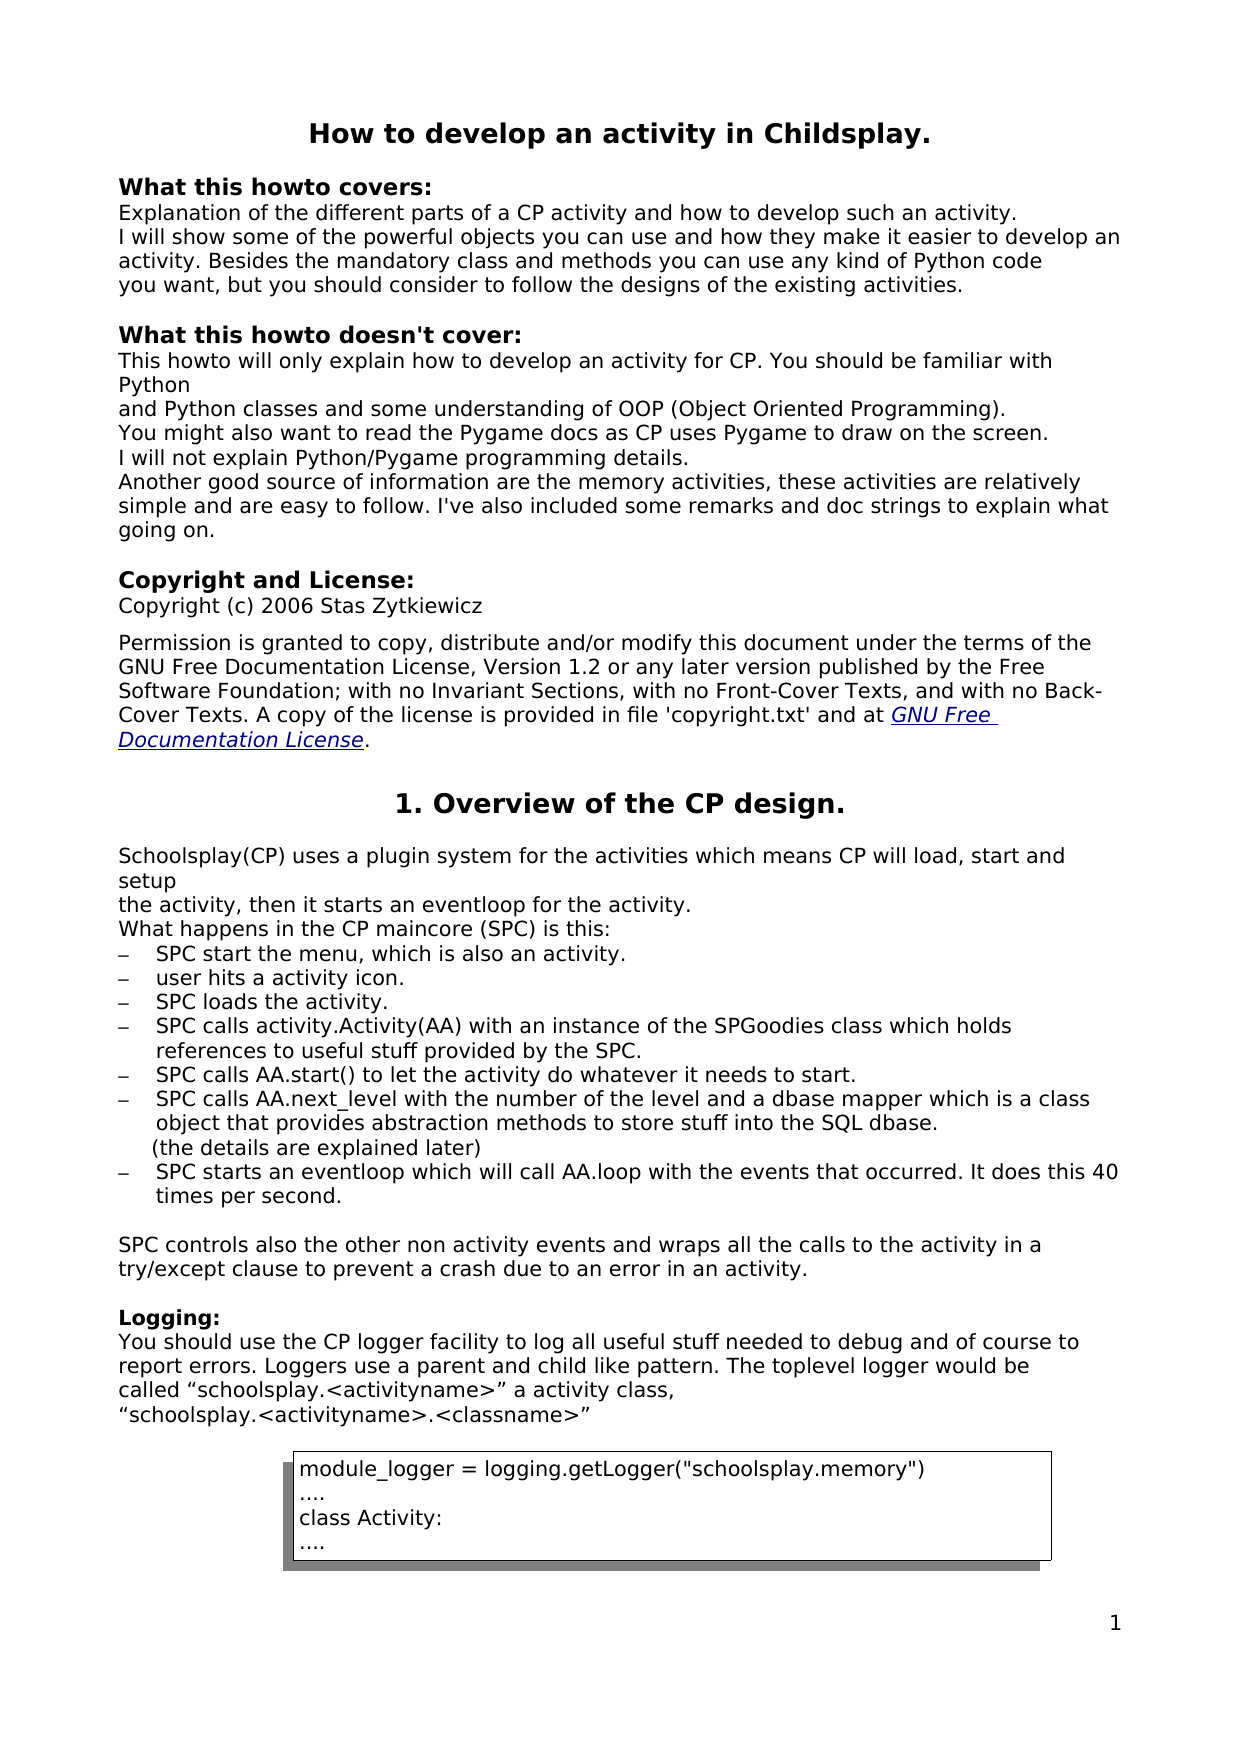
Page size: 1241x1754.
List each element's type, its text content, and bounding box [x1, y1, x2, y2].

text Permission is granted to copy, distribute and/or modify this document under the terms of the GNU Free Documentation License, Version 1.2 or any later version published by the Free Software Foundation; with no Invariant Sections, with no Front-Cover Texts, and with no Back-Cover Texts. A copy of the license is provided in file 'copyright.txt' and at GNU Free Documentation License. [118, 631, 1122, 752]
text Copyright and License: [118, 567, 1122, 594]
list SPC loads the activity. [118, 990, 1122, 1014]
text called “schoolsplay.<activityname>” a activity class, “schoolsplay.<activityname>.<classname>” [118, 1378, 1122, 1427]
text This howto will only explain how to develop an activity for CP. You should be familiar with Python [118, 349, 1122, 397]
text the activity, then it starts an eventloop for the activity. [118, 893, 1122, 917]
table_header module_logger = logging.getLogger("schoolsplay.memory") .... class Activity: .... [294, 1452, 1051, 1560]
text report errors. Loggers use a parent and child like pattern. The toplevel logger would be [118, 1354, 1122, 1378]
text Copyright (c) 2006 Stas Zytkiewicz [118, 594, 1122, 618]
text 1. Overview of the CP design. [118, 789, 1122, 820]
text How to develop an activity in Childsplay. [118, 118, 1122, 150]
text Schoolsplay(CP) uses a plugin system for the activities which means CP will load, start and setup [118, 844, 1122, 893]
text SPC controls also the other non activity events and wraps all the calls to the activity in a try/except clause to prevent a crash due to an error in an activity. [118, 1233, 1122, 1281]
text you want, but you should consider to follow the designs of the existing activities. [118, 273, 1122, 298]
text Logging: [118, 1306, 1122, 1330]
list user hits a activity icon. [118, 966, 1122, 990]
list SPC calls AA.next_level with the number of the level and a dbase mapper which is a class object that provides abstraction methods to store stuff into the SQL dbase. [118, 1087, 1122, 1136]
list SPC starts an eventloop which will call AA.loop with the events that occurred. It does this 40 times per second. [118, 1160, 1122, 1208]
text (the details are explained later) [118, 1136, 1122, 1160]
text I will not explain Python/Pygame programming details. [118, 446, 1122, 470]
text Another good source of information are the memory activities, these activities are relatively simple and are easy to follow. I've also included some remarks and doc strings to explain what going on. [118, 470, 1122, 543]
text What this howto doesn't cover: [118, 322, 1122, 349]
text What this howto covers: [118, 174, 1122, 201]
text You might also want to read the Pygame docs as CP uses Pygame to draw on the screen. [118, 421, 1122, 446]
list SPC start the menu, which is also an activity. [118, 942, 1122, 966]
text and Python classes and some understanding of OOP (Object Oriented Programming). [118, 397, 1122, 421]
text Explanation of the different parts of a CP activity and how to develop such an activity. [118, 201, 1122, 225]
text I will show some of the powerful objects you can use and how they make it easier to develop an activity. Besides the mandatory class and methods you can use any kind of Python code [118, 225, 1122, 273]
text What happens in the CP maincore (SPC) is this: [118, 917, 1122, 942]
text You should use the CP logger facility to log all useful stuff needed to debug and of course to [118, 1330, 1122, 1354]
list SPC calls AA.start() to let the activity do whatever it needs to start. [118, 1063, 1122, 1087]
list SPC calls activity.Activity(AA) with an instance of the SPGoodies class which holds references to useful stuff provided by the SPC. [118, 1014, 1122, 1063]
